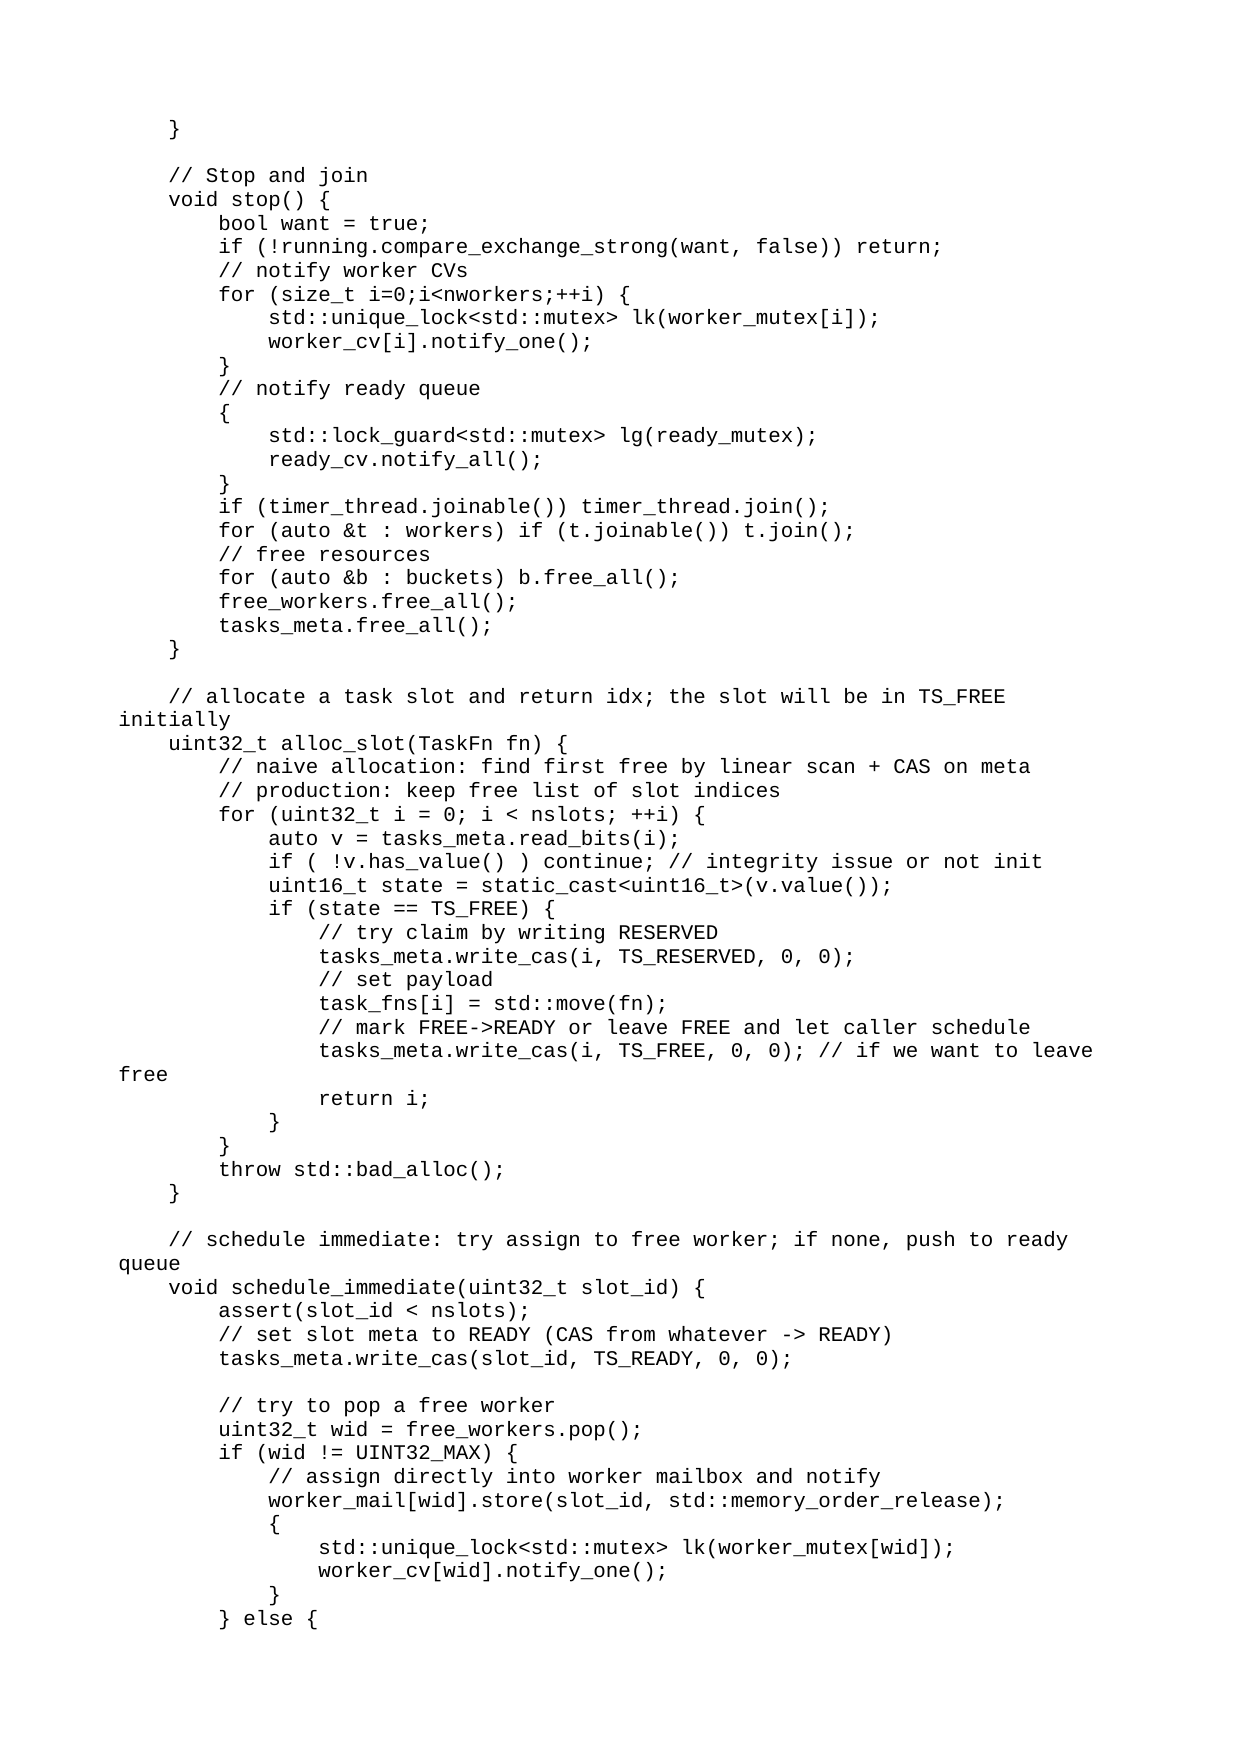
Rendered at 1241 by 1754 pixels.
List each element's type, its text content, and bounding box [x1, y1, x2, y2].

text worker_cv[i].notify_one(); [118, 331, 1122, 354]
text if (!running.compare_exchange_strong(want, false)) return; [118, 236, 1122, 260]
text for (auto &t : workers) if (t.joinable()) t.join(); [118, 520, 1122, 544]
text // try to pop a free worker [118, 1395, 1122, 1419]
text if (timer_thread.joinable()) timer_thread.join(); [118, 496, 1122, 520]
text worker_cv[wid].notify_one(); [118, 1561, 1122, 1584]
text } [118, 1111, 1122, 1135]
text return i; [118, 1088, 1122, 1111]
text uint16_t state = static_cast<uint16_t>(v.value()); [118, 875, 1122, 898]
text } [118, 1584, 1122, 1608]
text // try claim by writing RESERVED [118, 922, 1122, 946]
text tasks_meta.free_all(); [118, 615, 1122, 638]
text void stop() { [118, 189, 1122, 213]
text void schedule_immediate(uint32_t slot_id) { [118, 1277, 1122, 1300]
text } [118, 118, 1122, 142]
text } [118, 473, 1122, 496]
text task_fns[i] = std::move(fn); [118, 993, 1122, 1017]
text uint32_t wid = free_workers.pop(); [118, 1419, 1122, 1442]
text // free resources [118, 544, 1122, 567]
text // set payload [118, 969, 1122, 993]
text if (wid != UINT32_MAX) { [118, 1442, 1122, 1466]
text for (auto &b : buckets) b.free_all(); [118, 567, 1122, 591]
text if ( !v.has_value() ) continue; // integrity issue or not init [118, 851, 1122, 875]
text // set slot meta to READY (CAS from whatever -> READY) [118, 1324, 1122, 1348]
text } [118, 354, 1122, 378]
text std::lock_guard<std::mutex> lg(ready_mutex); [118, 426, 1122, 449]
text if (state == TS_FREE) { [118, 898, 1122, 922]
text { [118, 402, 1122, 426]
text tasks_meta.write_cas(slot_id, TS_READY, 0, 0); [118, 1348, 1122, 1371]
text uint32_t alloc_slot(TaskFn fn) { [118, 733, 1122, 757]
text { [118, 1513, 1122, 1537]
text worker_mail[wid].store(slot_id, std::memory_order_release); [118, 1489, 1122, 1513]
text std::unique_lock<std::mutex> lk(worker_mutex[i]); [118, 307, 1122, 331]
text // notify ready queue [118, 378, 1122, 402]
text // naive allocation: find first free by linear scan + CAS on meta [118, 757, 1122, 780]
text for (uint32_t i = 0; i < nslots; ++i) { [118, 804, 1122, 827]
text assert(slot_id < nslots); [118, 1300, 1122, 1324]
text tasks_meta.write_cas(i, TS_RESERVED, 0, 0); [118, 946, 1122, 969]
text // mark FREE->READY or leave FREE and let caller schedule [118, 1017, 1122, 1040]
text for (size_t i=0;i<nworkers;++i) { [118, 284, 1122, 307]
text throw std::bad_alloc(); [118, 1158, 1122, 1182]
text // production: keep free list of slot indices [118, 780, 1122, 804]
text // allocate a task slot and return idx; the slot will be in TS_FREE initially [118, 686, 1122, 733]
text std::unique_lock<std::mutex> lk(worker_mutex[wid]); [118, 1537, 1122, 1561]
text } [118, 638, 1122, 662]
text } else { [118, 1608, 1122, 1631]
text ready_cv.notify_all(); [118, 449, 1122, 473]
text // Stop and join [118, 165, 1122, 189]
text auto v = tasks_meta.read_bits(i); [118, 827, 1122, 851]
text free_workers.free_all(); [118, 591, 1122, 615]
text } [118, 1135, 1122, 1158]
text } [118, 1182, 1122, 1206]
text // notify worker CVs [118, 260, 1122, 284]
text tasks_meta.write_cas(i, TS_FREE, 0, 0); // if we want to leave free [118, 1040, 1122, 1088]
text bool want = true; [118, 213, 1122, 236]
text // schedule immediate: try assign to free worker; if none, push to ready queue [118, 1229, 1122, 1277]
text // assign directly into worker mailbox and notify [118, 1466, 1122, 1489]
